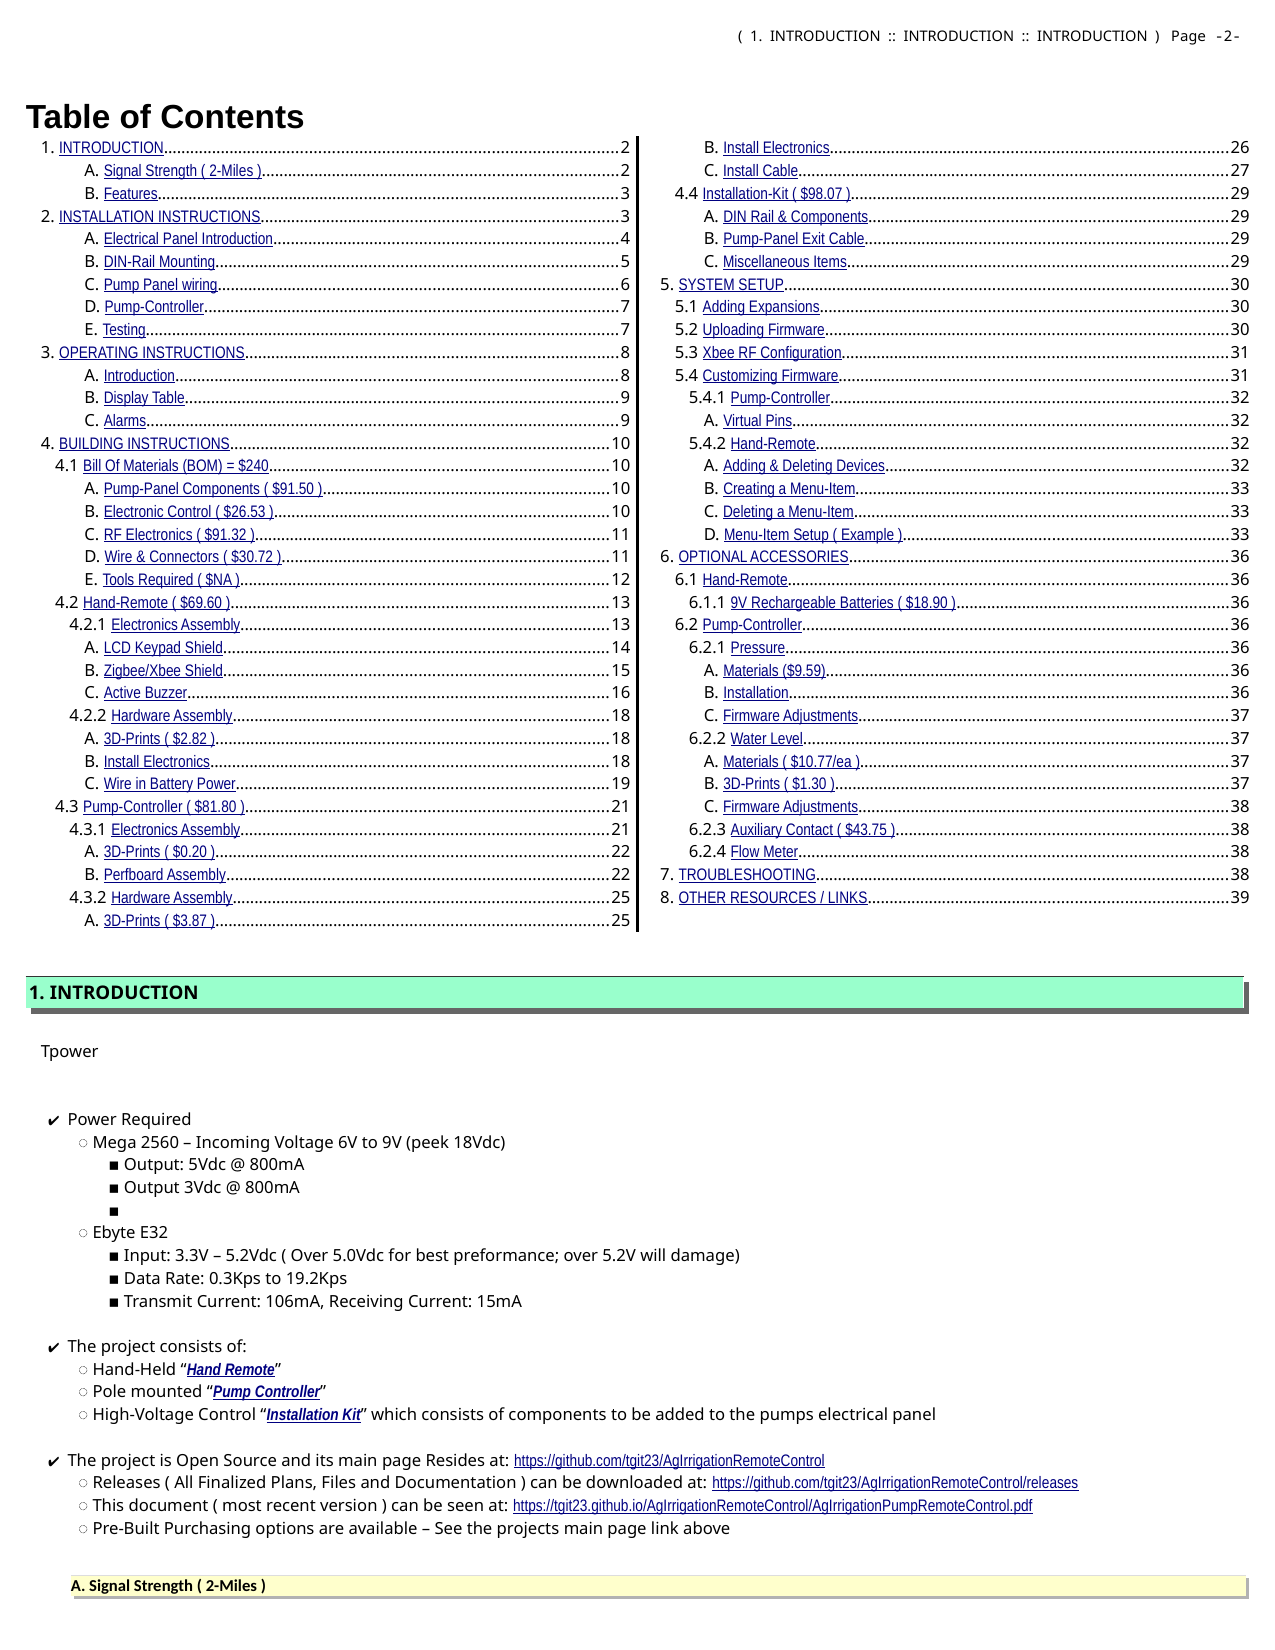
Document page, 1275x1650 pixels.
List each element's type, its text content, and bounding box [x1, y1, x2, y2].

list Data Rate: 0.3Kps to 19.2Kps [108, 1267, 1249, 1289]
text 8. OTHER RESOURCES / LINKS 39 [660, 885, 1249, 908]
text 5.1 Adding Expansions 30 [674, 295, 1249, 318]
text 6.2 Pump-Controller 36 [674, 613, 1249, 636]
text 5.3 Xbee RF Configuration 31 [674, 340, 1249, 363]
list This document ( most recent version ) can be seen at: https://tgit23.github.io/AgIrrigationRemoteControl/AgIrrigationPumpRemoteControl.pdf [78, 1494, 1249, 1516]
subtitle Table of Contents [26, 98, 1249, 136]
text C. Miscellaneous Items 29 [688, 249, 1249, 272]
list Transmit Current: 106mA, Receiving Current: 15mA [108, 1289, 1249, 1312]
text 4.3 Pump-Controller ( $81.80 ) 21 [55, 794, 630, 817]
text D. Menu-Item Setup ( Example ) 33 [688, 522, 1249, 545]
text 4.2.2 Hardware Assembly 18 [69, 704, 630, 726]
text A. Materials ( $10.77/ea ) 37 [688, 749, 1249, 772]
text B. Installation 36 [688, 681, 1249, 704]
text A. Introduction 8 [69, 363, 630, 386]
text C. RF Electronics ( $91.32 ) 11 [69, 522, 630, 545]
text E. Tools Required ( $NA ) 12 [69, 567, 630, 590]
text B. Install Electronics 18 [69, 749, 630, 772]
text B. Electronic Control ( $26.53 ) 10 [69, 499, 630, 522]
text A. 3D-Prints ( $3.87 ) 25 [69, 908, 630, 931]
text B. Pump-Panel Exit Cable 29 [688, 227, 1249, 249]
text B. Zigbee/Xbee Shield 15 [69, 658, 630, 681]
text A. Virtual Pins 32 [688, 408, 1249, 431]
text 3. OPERATING INSTRUCTIONS 8 [41, 340, 630, 363]
text 4.2.1 Electronics Assembly 13 [69, 613, 630, 636]
text 5.2 Uploading Firmware 30 [674, 318, 1249, 340]
text 6. OPTIONAL ACCESSORIES 36 [660, 545, 1249, 567]
text C. Alarms 9 [69, 408, 630, 431]
text 6.2.2 Water Level 37 [688, 726, 1249, 749]
text B. Creating a Menu-Item 33 [688, 477, 1249, 499]
list Pre-Built Purchasing options are available – See the projects main page link above [78, 1516, 1249, 1539]
subtitle Signal Strength ( 2-Miles ) [71, 1576, 1246, 1596]
text 5.4.1 Pump-Controller 32 [688, 386, 1249, 408]
text 6.2.4 Flow Meter 38 [688, 840, 1249, 863]
subtitle INTRODUCTION [26, 977, 1243, 1008]
list Input: 3.3V – 5.2Vdc ( Over 5.0Vdc for best preformance; over 5.2V will damage) [108, 1244, 1249, 1267]
text 6.2.3 Auxiliary Contact ( $43.75 ) 38 [688, 817, 1249, 840]
list High-Voltage Control “Installation Kit” which consists of components to be added to the pumps electrical panel [78, 1403, 1249, 1426]
list Pole mounted “Pump Controller” [78, 1380, 1249, 1403]
text B. Display Table 9 [69, 386, 630, 408]
text 5.4 Customizing Firmware 31 [674, 363, 1249, 386]
text C. Deleting a Menu-Item 33 [688, 499, 1249, 522]
list Ebyte E32 [78, 1221, 1249, 1244]
text 4.1 Bill Of Materials (BOM) = $240 10 [55, 454, 630, 477]
text B. Features 3 [69, 181, 630, 204]
text A. Signal Strength ( 2-Miles ) 2 [69, 159, 630, 181]
text B. Install Electronics 26 [688, 136, 1249, 159]
text 6.1.1 9V Rechargeable Batteries ( $18.90 ) 36 [688, 590, 1249, 613]
text 6.2.1 Pressure 36 [688, 636, 1249, 658]
list Releases ( All Finalized Plans, Files and Documentation ) can be downloaded at: https://github.com/tgit23/AgIrrigationRemoteControl/releases [78, 1471, 1249, 1494]
text 4.3.1 Electronics Assembly 21 [69, 817, 630, 840]
list Output 3Vdc @ 800mA [108, 1176, 1249, 1198]
text 4. BUILDING INSTRUCTIONS 10 [41, 431, 630, 454]
text 5. SYSTEM SETUP 30 [660, 272, 1249, 295]
text D. Wire & Connectors ( $30.72 ) 11 [69, 545, 630, 567]
text B. DIN-Rail Mounting 5 [69, 249, 630, 272]
text 5.4.2 Hand-Remote 32 [688, 431, 1249, 454]
text A. Materials ($9.59) 36 [688, 658, 1249, 681]
list The project consists of: [48, 1335, 1249, 1357]
list Output: 5Vdc @ 800mA [108, 1153, 1249, 1176]
text A. LCD Keypad Shield 14 [69, 636, 630, 658]
text E. Testing 7 [69, 318, 630, 340]
text A. Adding & Deleting Devices 32 [688, 454, 1249, 477]
list Mega 2560 – Incoming Voltage 6V to 9V (peek 18Vdc) [78, 1130, 1249, 1153]
text Tpower [41, 1039, 1249, 1062]
text 4.3.2 Hardware Assembly 25 [69, 885, 630, 908]
text C. Firmware Adjustments 38 [688, 794, 1249, 817]
text A. Electrical Panel Introduction 4 [69, 227, 630, 249]
text A. 3D-Prints ( $2.82 ) 18 [69, 726, 630, 749]
list Hand-Held “Hand Remote” [78, 1357, 1249, 1380]
text C. Install Cable 27 [688, 159, 1249, 181]
text 2. INSTALLATION INSTRUCTIONS 3 [41, 204, 630, 227]
text B. 3D-Prints ( $1.30 ) 37 [688, 772, 1249, 794]
text A. Pump-Panel Components ( $91.50 ) 10 [69, 477, 630, 499]
text D. Pump-Controller 7 [69, 295, 630, 318]
text C. Active Buzzer 16 [69, 681, 630, 704]
text C. Pump Panel wiring 6 [69, 272, 630, 295]
text A. 3D-Prints ( $0.20 ) 22 [69, 840, 630, 863]
text 4.2 Hand-Remote ( $69.60 ) 13 [55, 590, 630, 613]
text C. Firmware Adjustments 37 [688, 704, 1249, 726]
list Power Required [48, 1108, 1249, 1130]
text 6.1 Hand-Remote 36 [674, 567, 1249, 590]
text 7. TROUBLESHOOTING 38 [660, 863, 1249, 885]
list The project is Open Source and its main page Resides at: https://github.com/tgit23/AgIrrigationRemoteControl [48, 1448, 1249, 1471]
text C. Wire in Battery Power 19 [69, 772, 630, 794]
text 1. INTRODUCTION 2 [41, 136, 630, 159]
text B. Perfboard Assembly 22 [69, 863, 630, 885]
text 4.4 Installation-Kit ( $98.07 ) 29 [674, 181, 1249, 204]
text A. DIN Rail & Components 29 [688, 204, 1249, 227]
